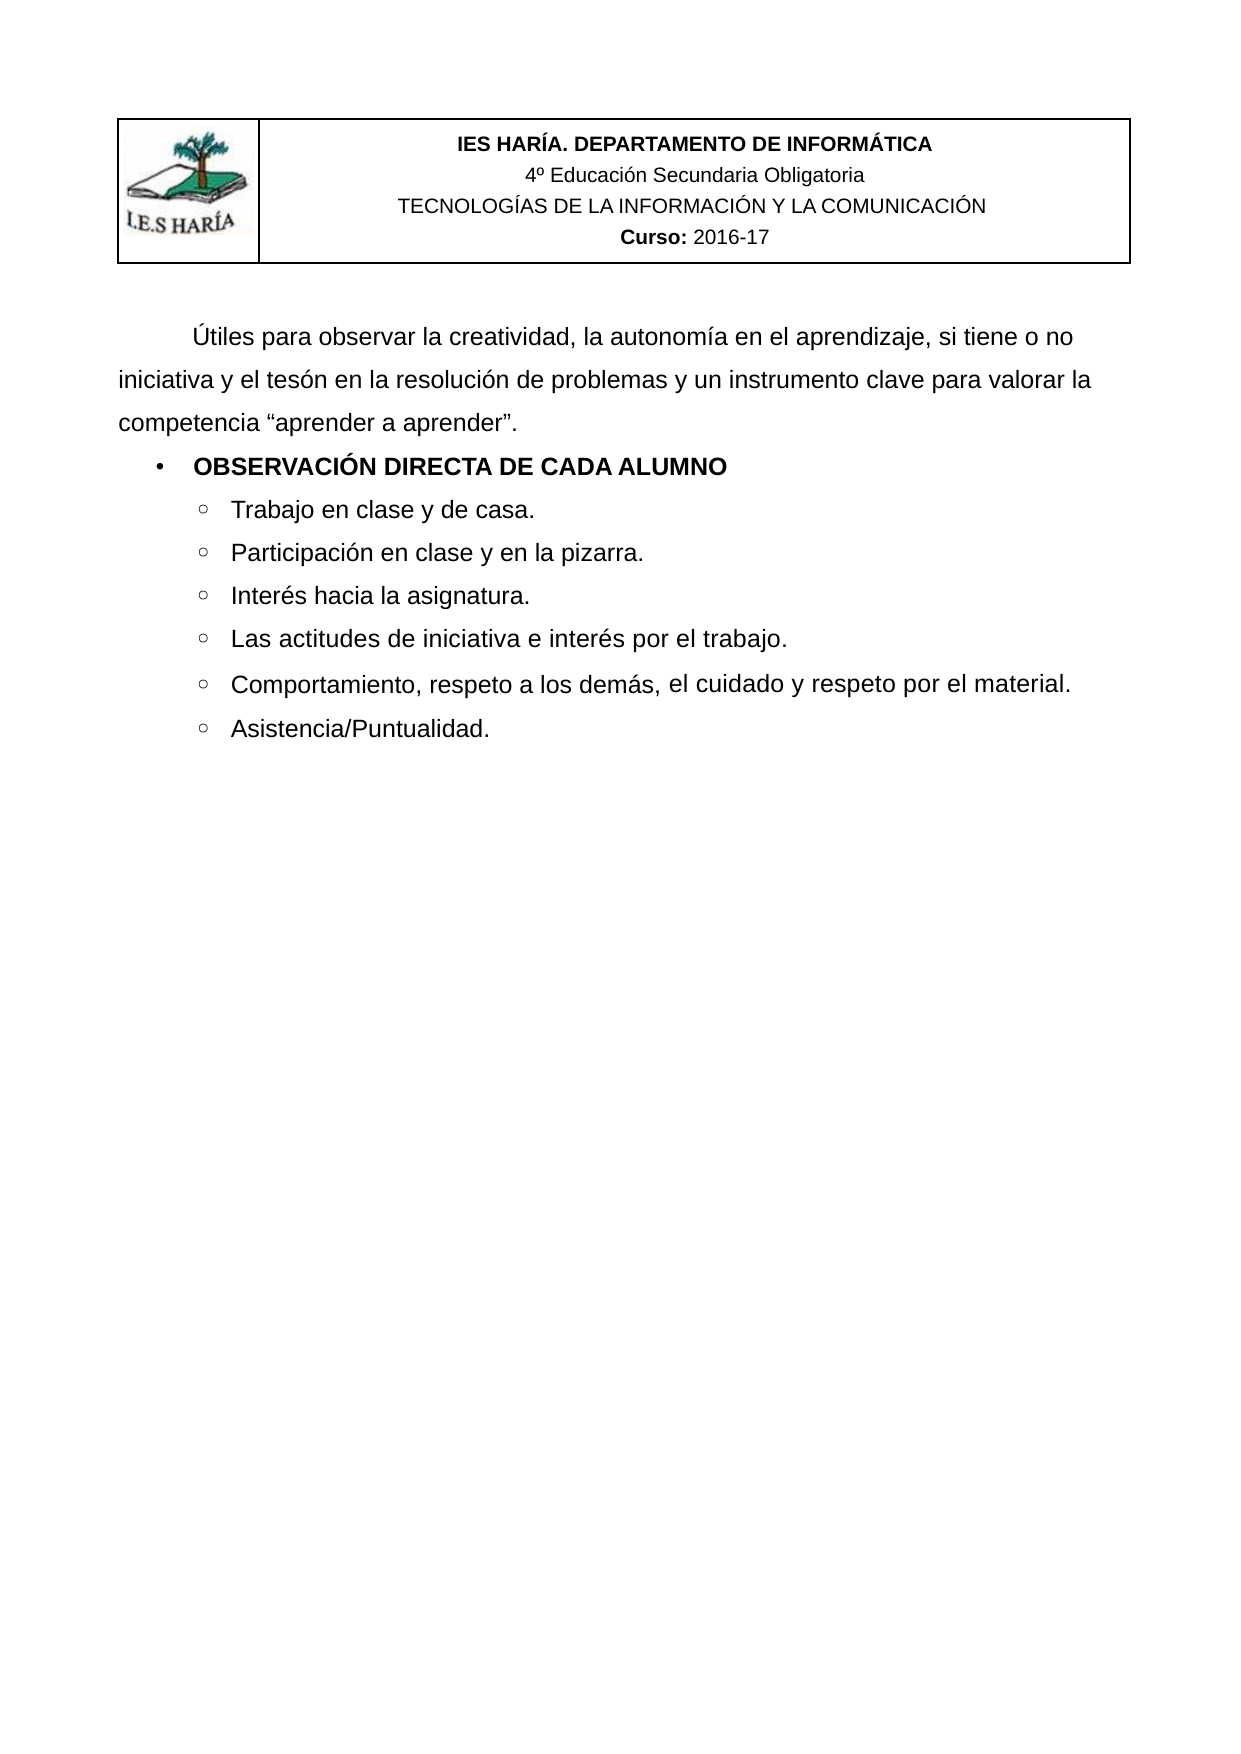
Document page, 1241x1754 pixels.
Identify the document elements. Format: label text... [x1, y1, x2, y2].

list Participación en clase y en la pizarra. [193, 538, 1122, 567]
text Útiles para observar la creatividad, la autonomía en el aprendizaje, si tiene o no iniciativa y el tesón en la resolución de problemas y un instrumento clave para valorar la competencia “aprender a aprender”. [118, 322, 1122, 437]
list OBSERVACIÓN DIRECTA DE CADA ALUMNO [156, 451, 1122, 480]
list Asistencia/Puntualidad. [193, 714, 1122, 743]
list Trabajo en clase y de casa. [193, 495, 1122, 523]
list Interés hacia la asignatura. [193, 581, 1122, 610]
picture [123, 126, 254, 235]
list Comportamiento, respeto a los demás, el cuidado y respeto por el material. [193, 669, 1122, 699]
list Las actitudes de iniciativa e interés por el trabajo. [193, 624, 1122, 654]
